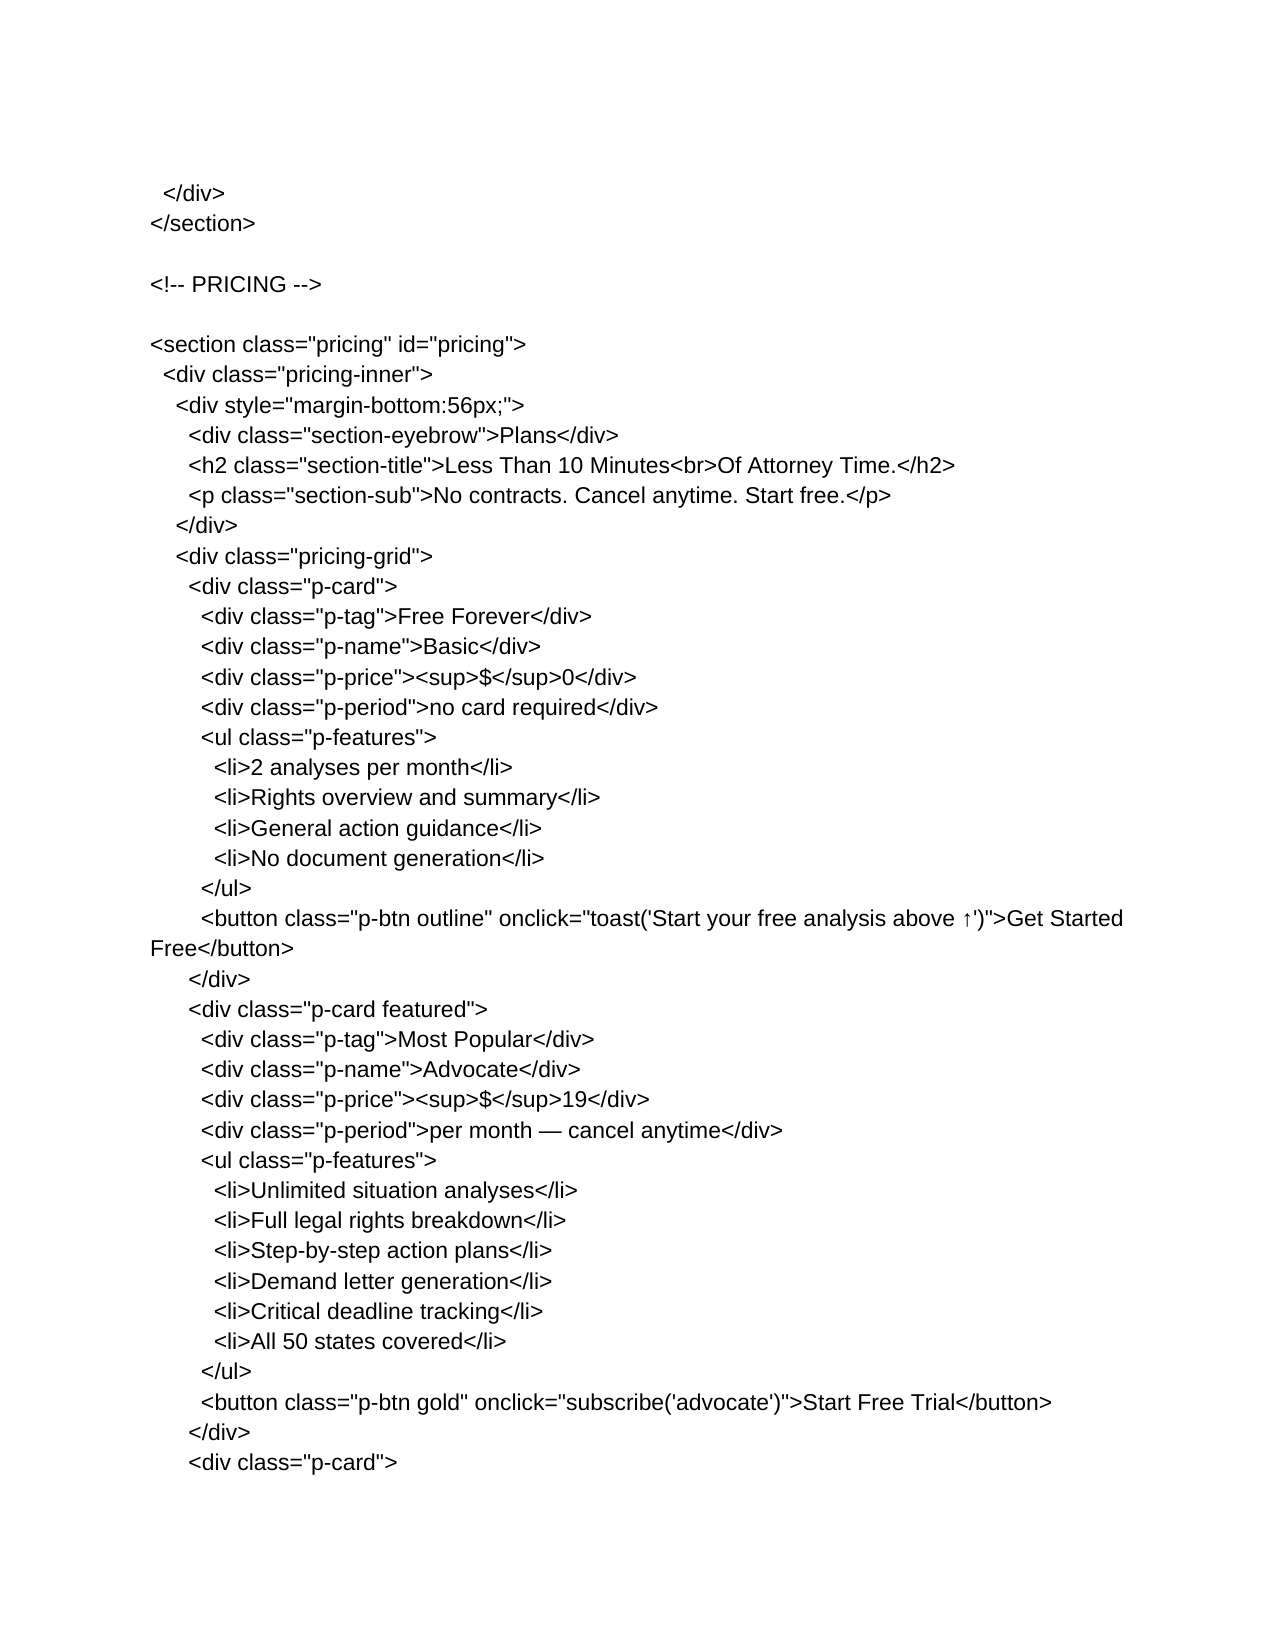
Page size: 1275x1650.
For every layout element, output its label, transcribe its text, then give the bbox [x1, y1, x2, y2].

text <ul class="p-features"> [150, 1147, 1125, 1173]
text <div class="p-period">per month — cancel anytime</div> [150, 1117, 1125, 1143]
text </ul> [150, 1358, 1125, 1385]
text </ul> [150, 875, 1125, 901]
text <div class="p-name">Basic</div> [150, 633, 1125, 660]
text <button class="p-btn gold" onclick="subscribe('advocate')">Start Free Trial</button> [150, 1388, 1125, 1415]
text <p class="section-sub">No contracts. Cancel anytime. Start free.</p> [150, 482, 1125, 509]
text <div class="p-price"><sup>$</sup>0</div> [150, 663, 1125, 690]
text <div class="section-eyebrow">Plans</div> [150, 422, 1125, 448]
text <div style="margin-bottom:56px;"> [150, 392, 1125, 418]
text </div> [150, 180, 1125, 207]
text <div class="p-name">Advocate</div> [150, 1056, 1125, 1083]
text <h2 class="section-title">Less Than 10 Minutes<br>Of Attorney Time.</h2> [150, 452, 1125, 478]
text <!-- PRICING --> [150, 271, 1125, 297]
text <ul class="p-features"> [150, 724, 1125, 750]
text <li>Full legal rights breakdown</li> [150, 1207, 1125, 1234]
text <div class="p-tag">Free Forever</div> [150, 603, 1125, 629]
text <div class="p-tag">Most Popular</div> [150, 1026, 1125, 1052]
text <section class="pricing" id="pricing"> [150, 331, 1125, 358]
text <div class="pricing-inner"> [150, 361, 1125, 388]
text <div class="p-period">no card required</div> [150, 694, 1125, 720]
text <li>No document generation</li> [150, 845, 1125, 871]
text <div class="p-card featured"> [150, 996, 1125, 1022]
text <div class="p-price"><sup>$</sup>19</div> [150, 1086, 1125, 1113]
text </div> [150, 512, 1125, 539]
text <div class="pricing-grid"> [150, 543, 1125, 569]
text <button class="p-btn outline" onclick="toast('Start your free analysis above ↑')">Get Started Free</button> [150, 905, 1125, 962]
text </section> [150, 210, 1125, 237]
text <li>General action guidance</li> [150, 814, 1125, 841]
text </div> [150, 966, 1125, 992]
text <li>2 analyses per month</li> [150, 754, 1125, 781]
text <div class="p-card"> [150, 573, 1125, 599]
text <li>Rights overview and summary</li> [150, 784, 1125, 811]
text </div> [150, 1419, 1125, 1445]
text <li>Demand letter generation</li> [150, 1268, 1125, 1294]
text <li>Step-by-step action plans</li> [150, 1237, 1125, 1264]
text <li>Unlimited situation analyses</li> [150, 1177, 1125, 1203]
text <div class="p-card"> [150, 1449, 1125, 1475]
text <li>All 50 states covered</li> [150, 1328, 1125, 1354]
text <li>Critical deadline tracking</li> [150, 1298, 1125, 1324]
